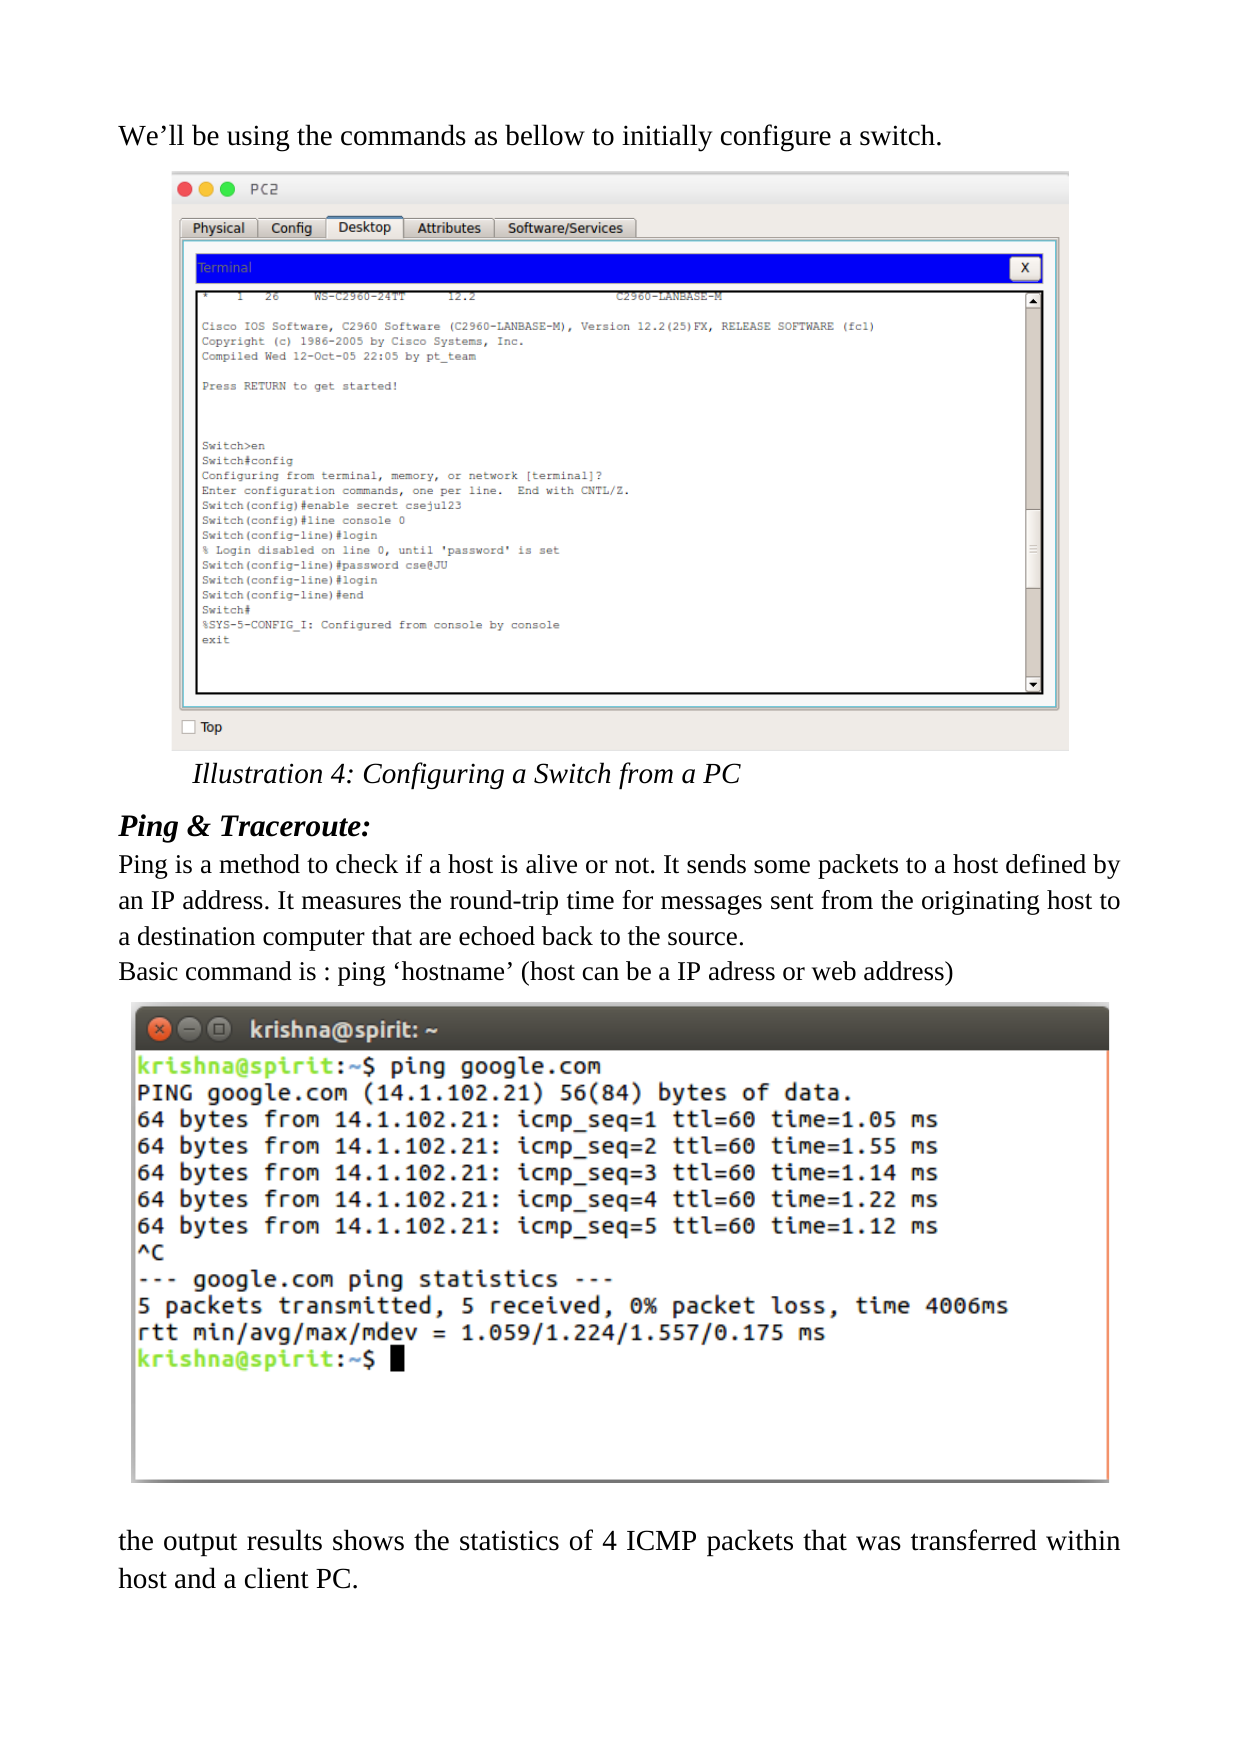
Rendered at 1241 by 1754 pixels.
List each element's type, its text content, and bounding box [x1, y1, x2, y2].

text Basic command is : ping ‘hostname’ (host can be a IP adress or web address) [118, 955, 1122, 986]
text Ping is a method to check if a host is alive or not. It sends some packets to a host defined by an IP address. It measures the round-trip time for messages sent from the originating host to a destination computer that are echoed back to the source. [118, 848, 1122, 951]
picture [131, 1002, 1110, 1483]
text Ping & Traceroute: [118, 807, 1122, 843]
picture [171, 171, 1069, 751]
text the output results shows the statistics of 4 ICMP packets that was transferred within host and a client PC. [118, 1523, 1122, 1595]
text We’ll be using the commands as bellow to initially configure a switch. [118, 118, 1122, 152]
text Illustration 4: Configuring a Switch from a PC [118, 169, 1122, 789]
